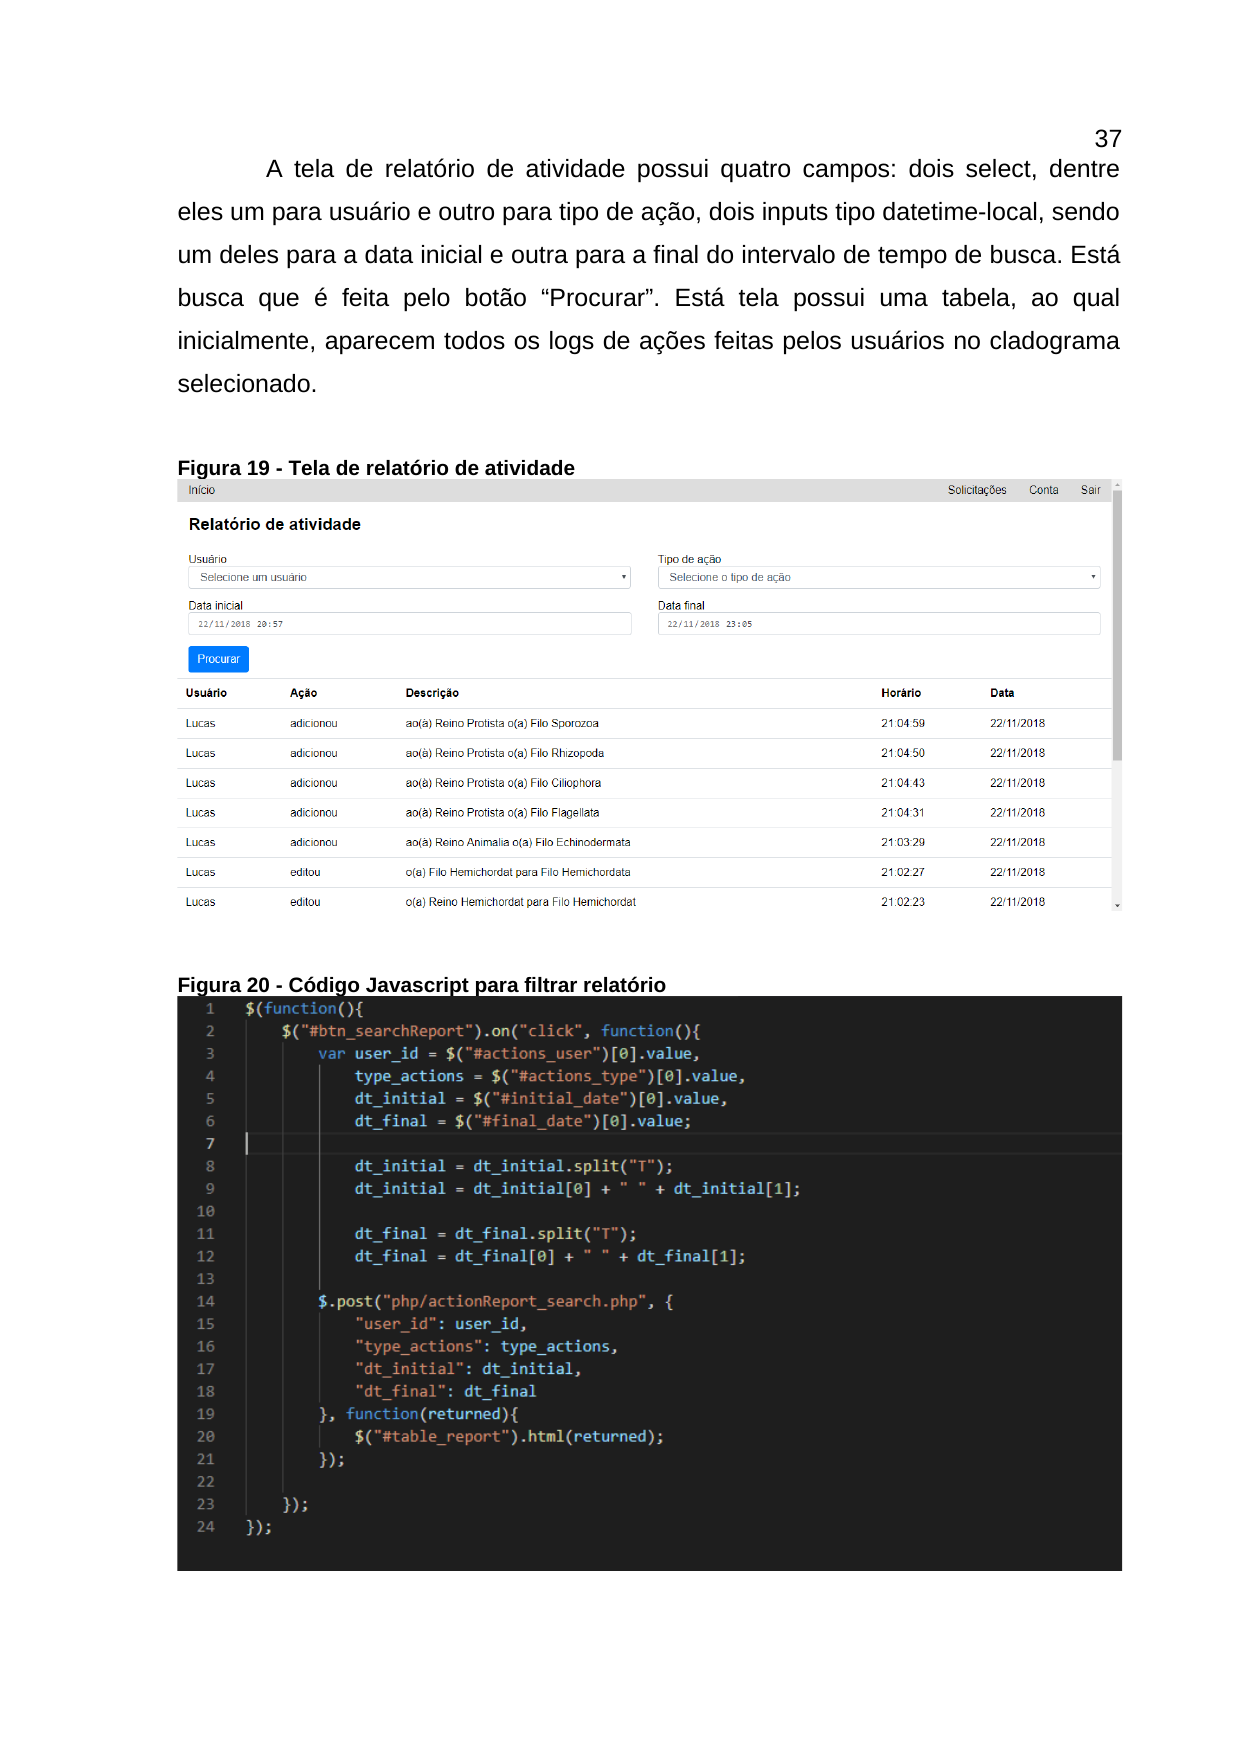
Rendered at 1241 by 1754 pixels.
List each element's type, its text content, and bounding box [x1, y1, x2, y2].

text Figura 20 - Código Javascript para filtrar relatório [177, 973, 1122, 996]
picture [177, 479, 1123, 911]
text A tela de relatório de atividade possui quatro campos: dois select, dentre eles um para usuário e outro para tipo de ação, dois inputs tipo datetime-local, sendo um deles para a data inicial e outra para a final do intervalo de tempo de busca. Está busca que é feita pelo botão “Procurar”. Está tela possui uma tabela, ao qual inicialmente, aparecem todos os logs de ações feitas pelos usuários no cladograma selecionado. [177, 153, 1122, 398]
text Figura 19 - Tela de relatório de atividade [177, 455, 1122, 479]
picture [177, 996, 1123, 1571]
